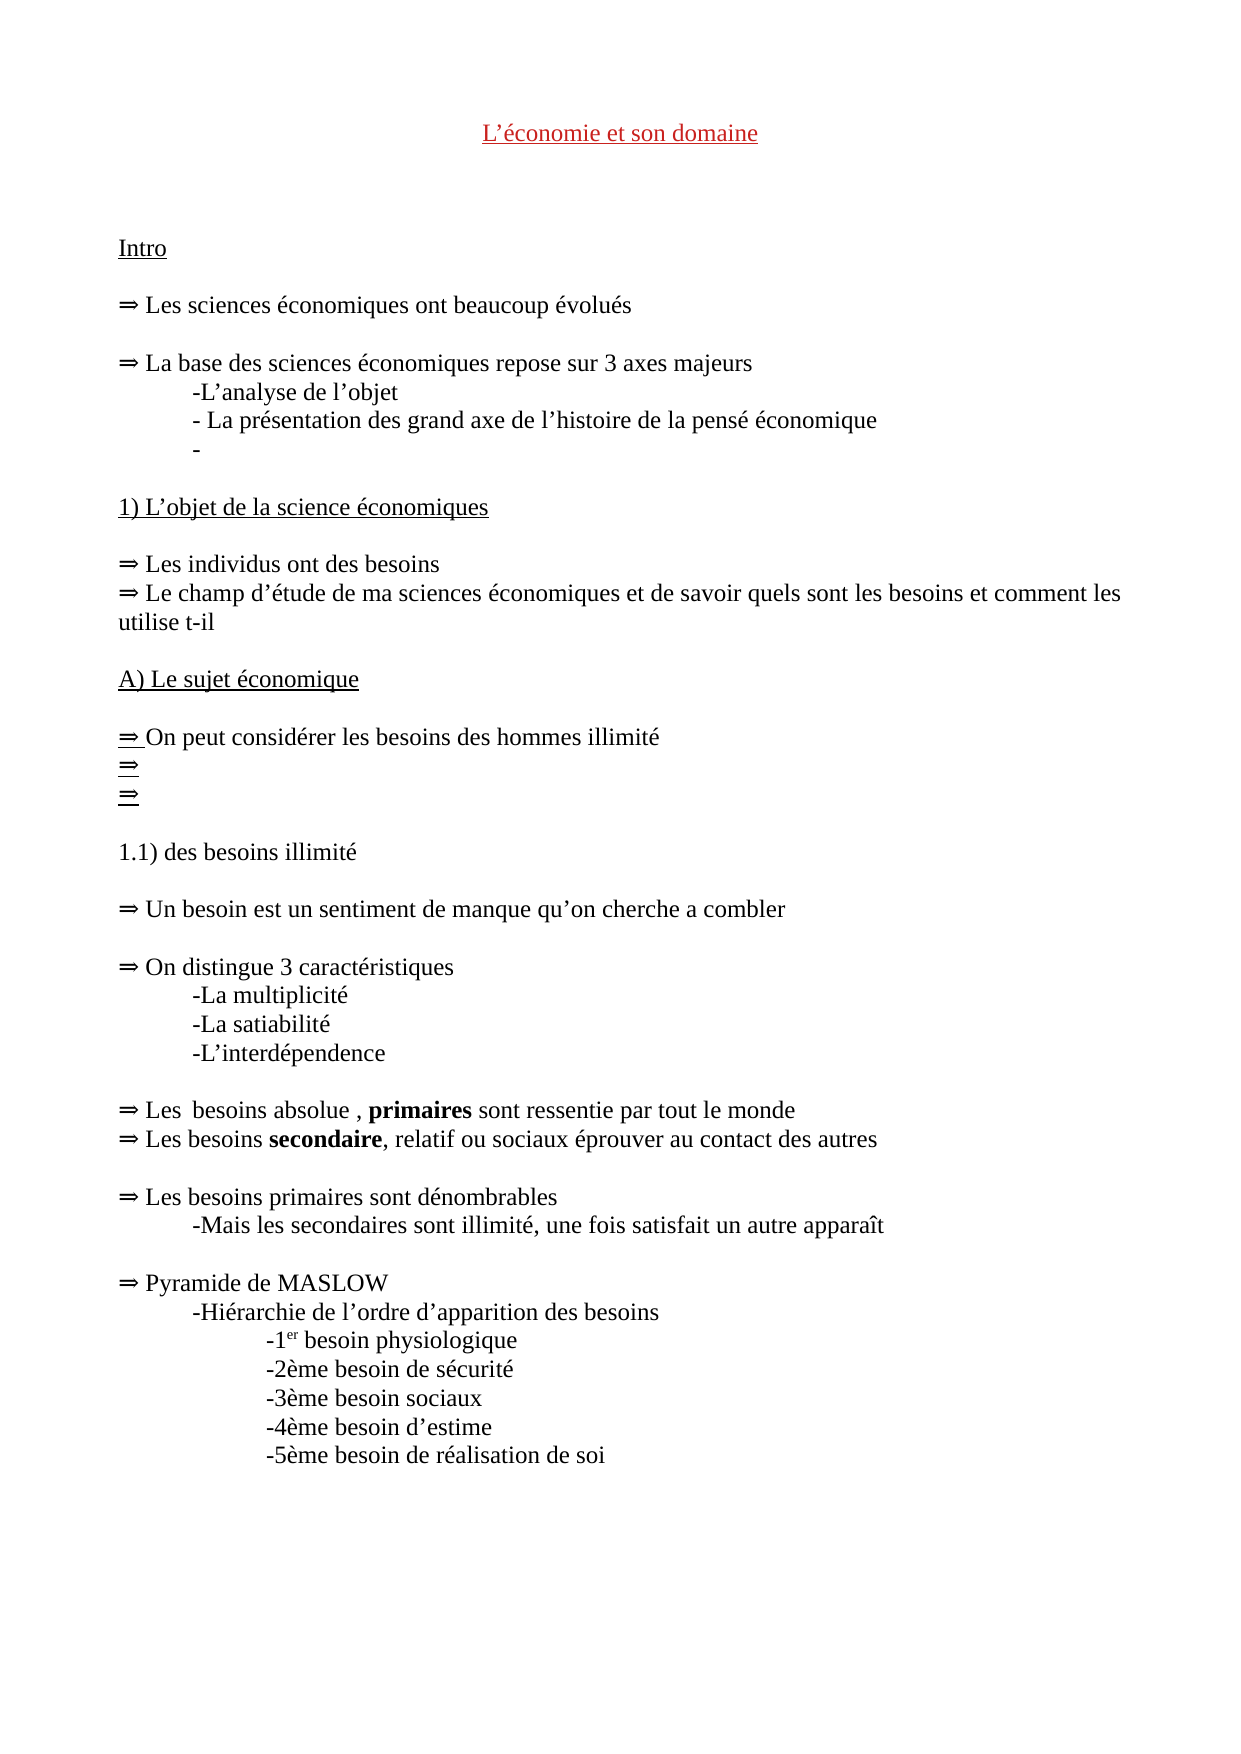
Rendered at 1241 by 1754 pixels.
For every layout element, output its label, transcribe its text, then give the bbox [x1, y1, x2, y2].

text ⇒ La base des sciences économiques repose sur 3 axes majeurs [118, 348, 1122, 377]
text -1er besoin physiologique [118, 1326, 1122, 1354]
text -Hiérarchie de l’ordre d’apparition des besoins [118, 1297, 1122, 1326]
text -La satiabilité [118, 1009, 1122, 1038]
text L’économie et son domaine [118, 118, 1122, 147]
text ⇒ Les besoins absolue , primaires sont ressentie par tout le monde [118, 1096, 1122, 1124]
text -La multiplicité [118, 981, 1122, 1009]
text -L’interdépendence [118, 1038, 1122, 1067]
text ⇒ Pyramide de MASLOW [118, 1268, 1122, 1297]
text ⇒ Le champ d’étude de ma sciences économiques et de savoir quels sont les besoins et comment les utilise t-il [118, 578, 1122, 636]
text ⇒ Les sciences économiques ont beaucoup évolués [118, 291, 1122, 319]
text -L’analyse de l’objet [118, 377, 1122, 406]
text -2ème besoin de sécurité [118, 1354, 1122, 1383]
text ⇒ Un besoin est un sentiment de manque qu’on cherche a combler [118, 894, 1122, 923]
text 1.1) des besoins illimité [118, 837, 1122, 866]
text 1) L’objet de la science économiques [118, 492, 1122, 521]
text - [118, 434, 1122, 463]
text -Mais les secondaires sont illimité, une fois satisfait un autre apparaît [118, 1211, 1122, 1239]
text ⇒ Les besoins primaires sont dénombrables [118, 1182, 1122, 1211]
text ⇒ On peut considérer les besoins des hommes illimité [118, 722, 1122, 751]
text - La présentation des grand axe de l’histoire de la pensé économique [118, 406, 1122, 434]
text Intro [118, 233, 1122, 262]
text ⇒ [118, 779, 1122, 808]
text ⇒ Les individus ont des besoins [118, 549, 1122, 578]
text ⇒ Les besoins secondaire, relatif ou sociaux éprouver au contact des autres [118, 1124, 1122, 1153]
text -5ème besoin de réalisation de soi [118, 1441, 1122, 1469]
text ⇒ [118, 751, 1122, 779]
text ⇒ On distingue 3 caractéristiques [118, 952, 1122, 981]
text -3ème besoin sociaux [118, 1383, 1122, 1412]
text -4ème besoin d’estime [118, 1412, 1122, 1441]
text A) Le sujet économique [118, 664, 1122, 693]
